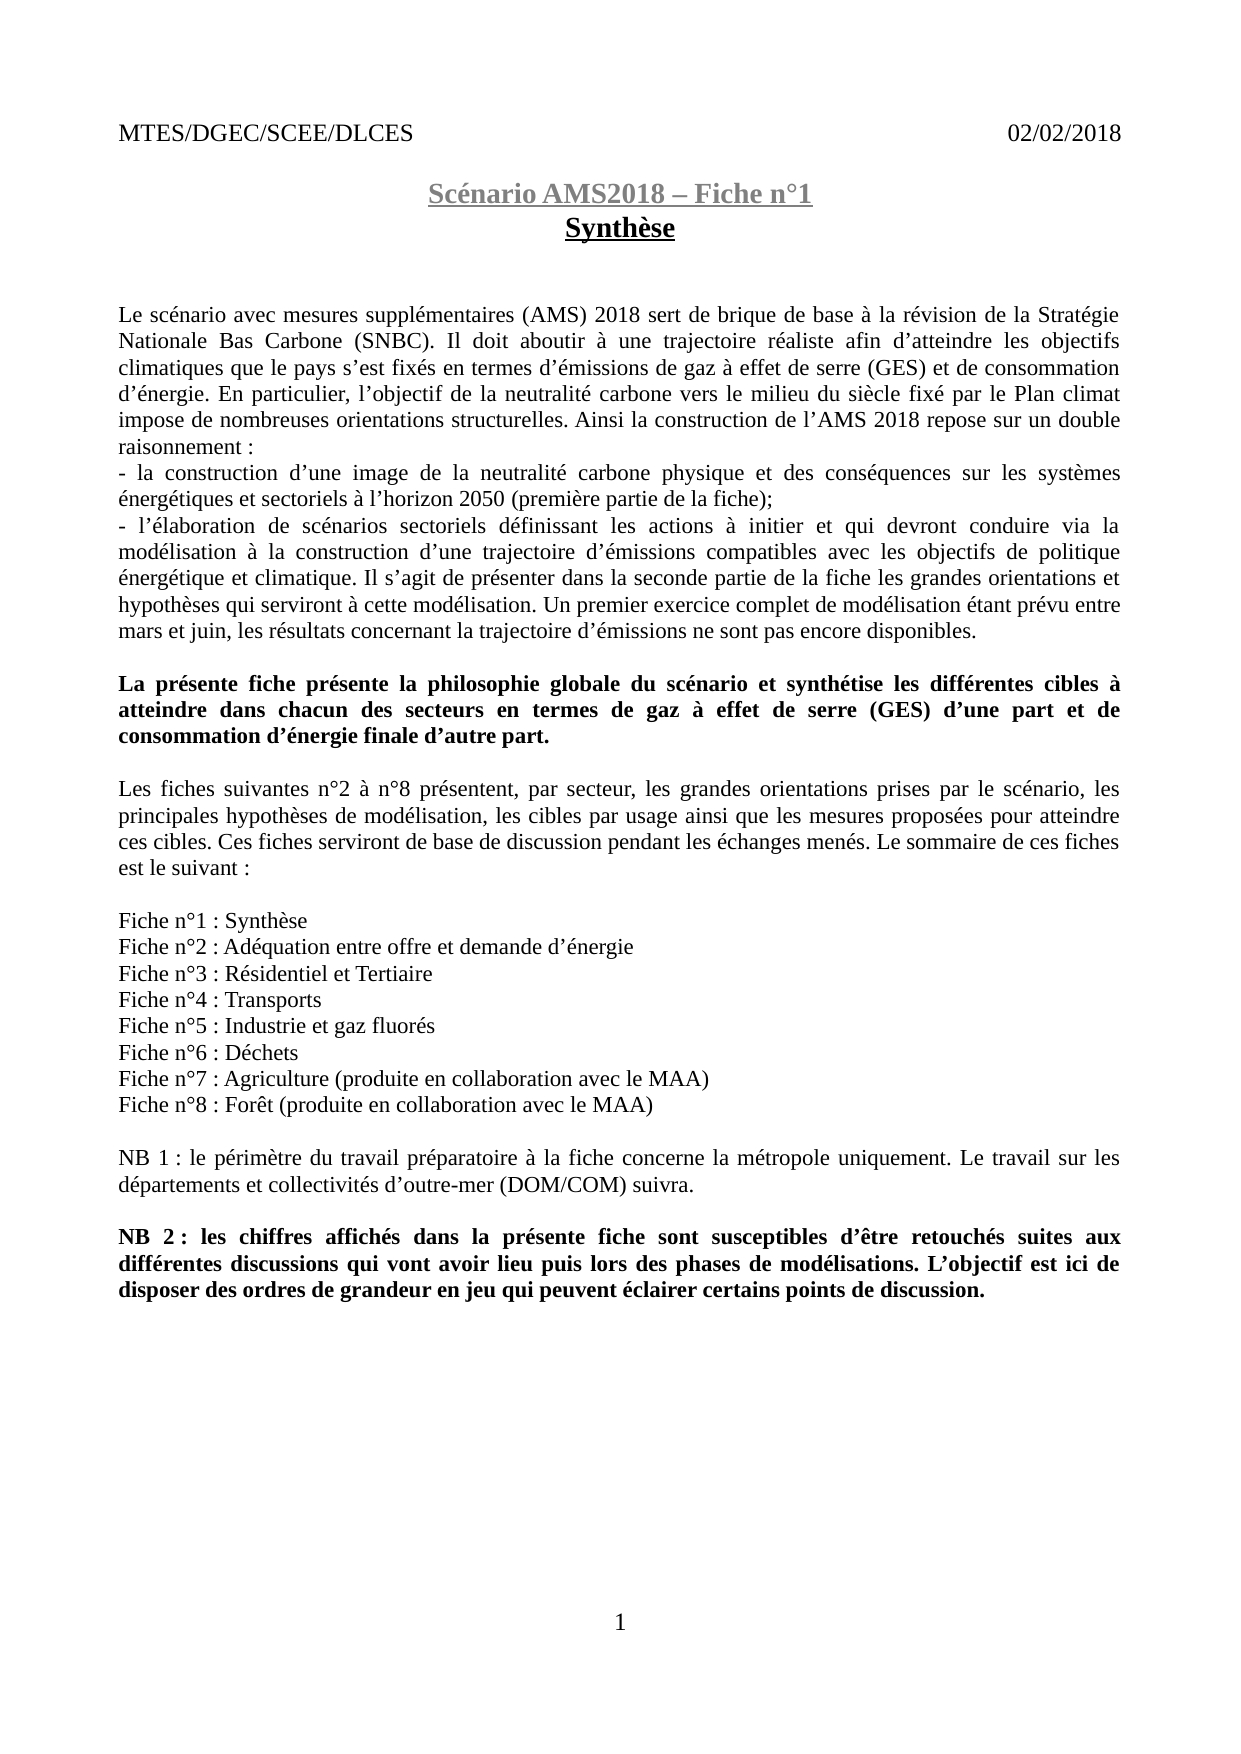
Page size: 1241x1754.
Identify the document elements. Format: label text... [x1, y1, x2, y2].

text - l’élaboration de scénarios sectoriels définissant les actions à initier et qui devront conduire via la modélisation à la construction d’une trajectoire d’émissions compatibles avec les objectifs de politique énergétique et climatique. Il s’agit de présenter dans la seconde partie de la fiche les grandes orientations et hypothèses qui serviront à cette modélisation. Un premier exercice complet de modélisation étant prévu entre mars et juin, les résultats concernant la trajectoire d’émissions ne sont pas encore disponibles. [118, 512, 1122, 643]
text Fiche n°5 : Industrie et gaz fluorés [118, 1012, 1122, 1039]
text Fiche n°8 : Forêt (produite en collaboration avec le MAA) [118, 1092, 1122, 1118]
text Fiche n°1 : Synthèse [118, 907, 1122, 933]
text Scénario AMS2018 – Fiche n°1 [118, 176, 1122, 210]
text Fiche n°2 : Adéquation entre offre et demande d’énergie [118, 933, 1122, 960]
text NB 2 : les chiffres affichés dans la présente fiche sont susceptibles d’être retouchés suites aux différentes discussions qui vont avoir lieu puis lors des phases de modélisations. L’objectif est ici de disposer des ordres de grandeur en jeu qui peuvent éclairer certains points de discussion. [118, 1223, 1122, 1302]
text La présente fiche présente la philosophie globale du scénario et synthétise les différentes cibles à atteindre dans chacun des secteurs en termes de gaz à effet de serre (GES) d’une part et de consommation d’énergie finale d’autre part. [118, 670, 1122, 749]
text Fiche n°7 : Agriculture (produite en collaboration avec le MAA) [118, 1065, 1122, 1092]
text Les fiches suivantes n°2 à n°8 présentent, par secteur, les grandes orientations prises par le scénario, les principales hypothèses de modélisation, les cibles par usage ainsi que les mesures proposées pour atteindre ces cibles. Ces fiches serviront de base de discussion pendant les échanges menés. Le sommaire de ces fiches est le suivant : [118, 775, 1122, 881]
text Synthèse [118, 210, 1122, 243]
text Fiche n°3 : Résidentiel et Tertiaire [118, 960, 1122, 986]
text Fiche n°6 : Déchets [118, 1039, 1122, 1065]
text Fiche n°4 : Transports [118, 986, 1122, 1012]
text NB 1 : le périmètre du travail préparatoire à la fiche concerne la métropole uniquement. Le travail sur les départements et collectivités d’outre-mer (DOM/COM) suivra. [118, 1144, 1122, 1197]
text Le scénario avec mesures supplémentaires (AMS) 2018 sert de brique de base à la révision de la Stratégie Nationale Bas Carbone (SNBC). Il doit aboutir à une trajectoire réaliste afin d’atteindre les objectifs climatiques que le pays s’est fixés en termes d’émissions de gaz à effet de serre (GES) et de consommation d’énergie. En particulier, l’objectif de la neutralité carbone vers le milieu du siècle fixé par le Plan climat impose de nombreuses orientations structurelles. Ainsi la construction de l’AMS 2018 repose sur un double raisonnement : [118, 301, 1122, 459]
text - la construction d’une image de la neutralité carbone physique et des conséquences sur les systèmes énergétiques et sectoriels à l’horizon 2050 (première partie de la fiche); [118, 459, 1122, 512]
